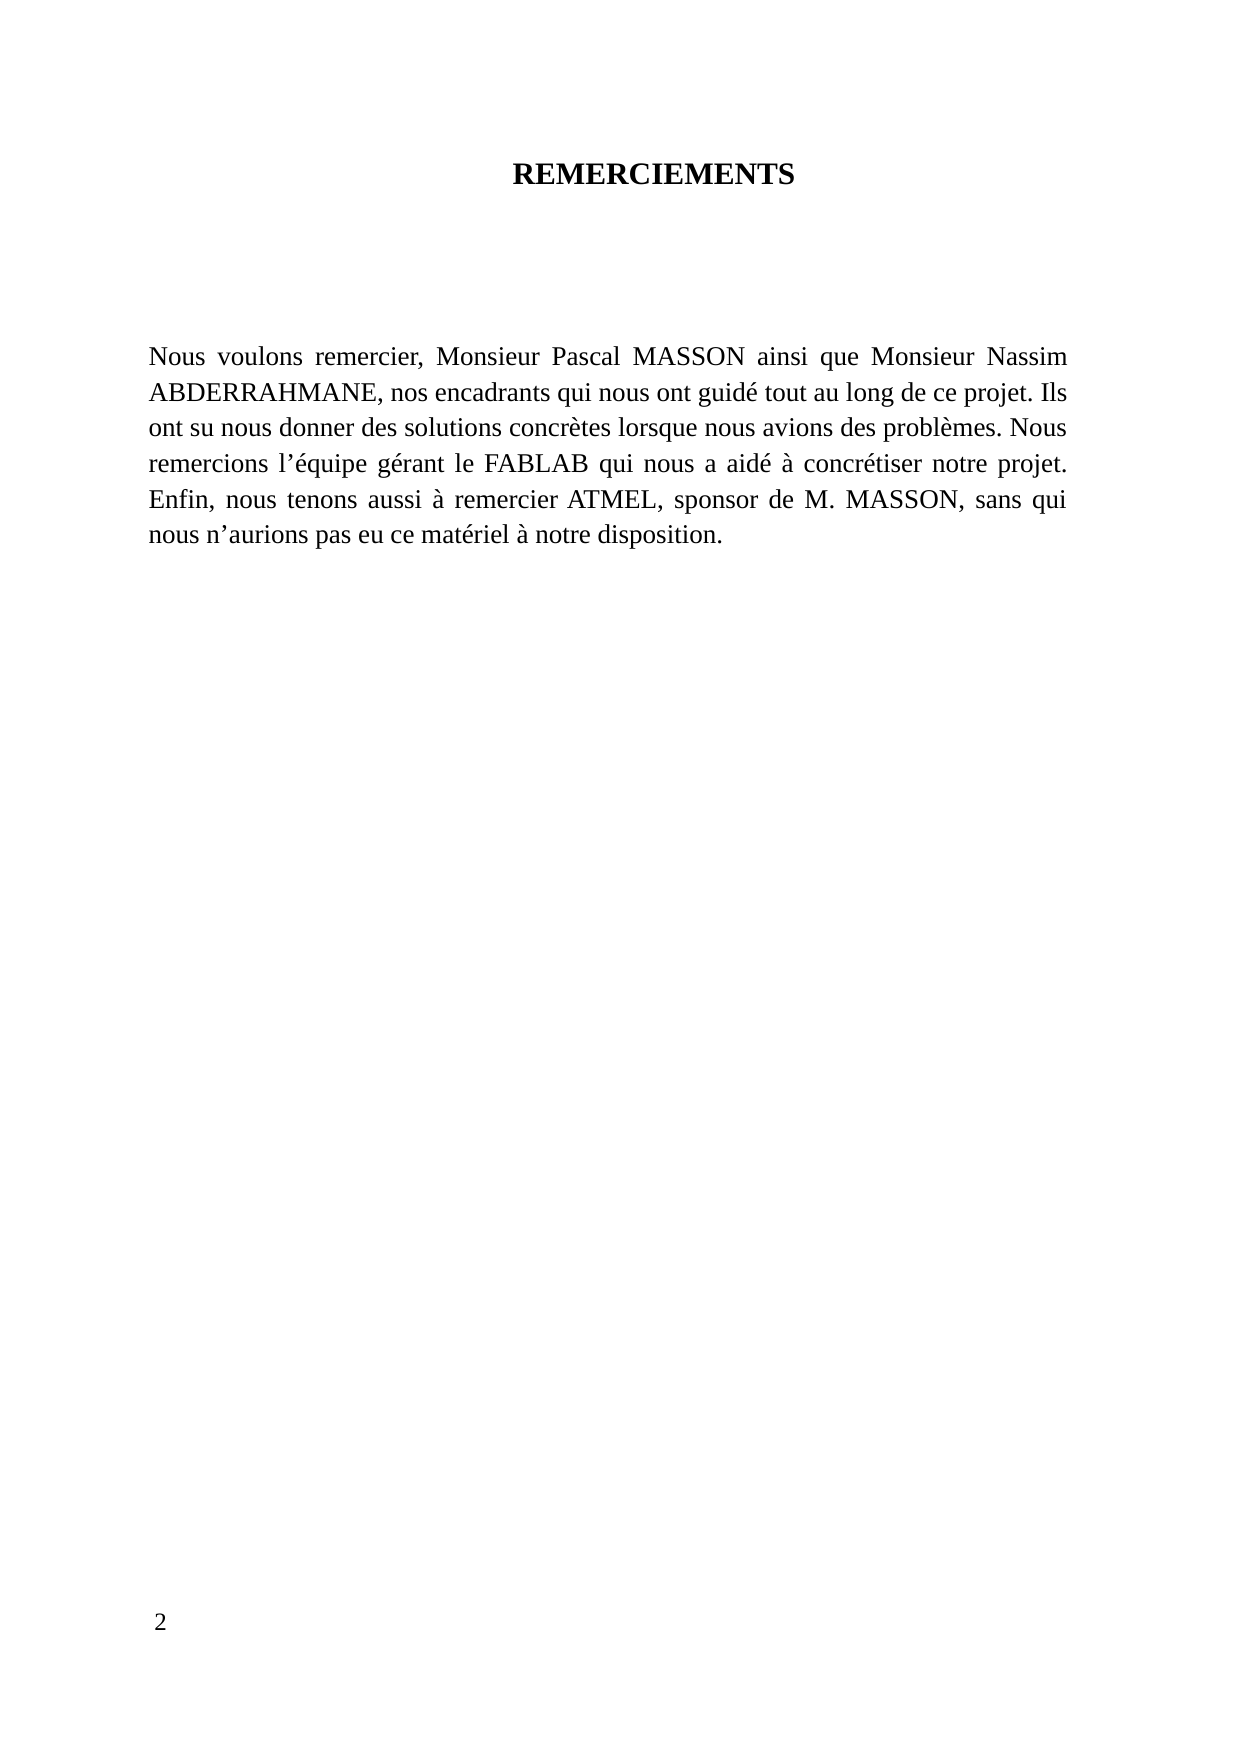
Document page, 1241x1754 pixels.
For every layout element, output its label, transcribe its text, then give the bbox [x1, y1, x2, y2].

text REMERCIEMENTS [148, 118, 1098, 199]
text Nous voulons remercier, Monsieur Pascal MASSON ainsi que Monsieur Nassim ABDERRAHMANE, nos encadrants qui nous ont guidé tout au long de ce projet. Ils ont su nous donner des solutions concrètes lorsque nous avions des problèmes. Nous remercions l’équipe gérant le FABLAB qui nous a aidé à concrétiser notre projet. Enfin, nous tenons aussi à remercier ATMEL, sponsor de M. MASSON, sans qui nous n’aurions pas eu ce matériel à notre disposition. [148, 340, 1068, 550]
